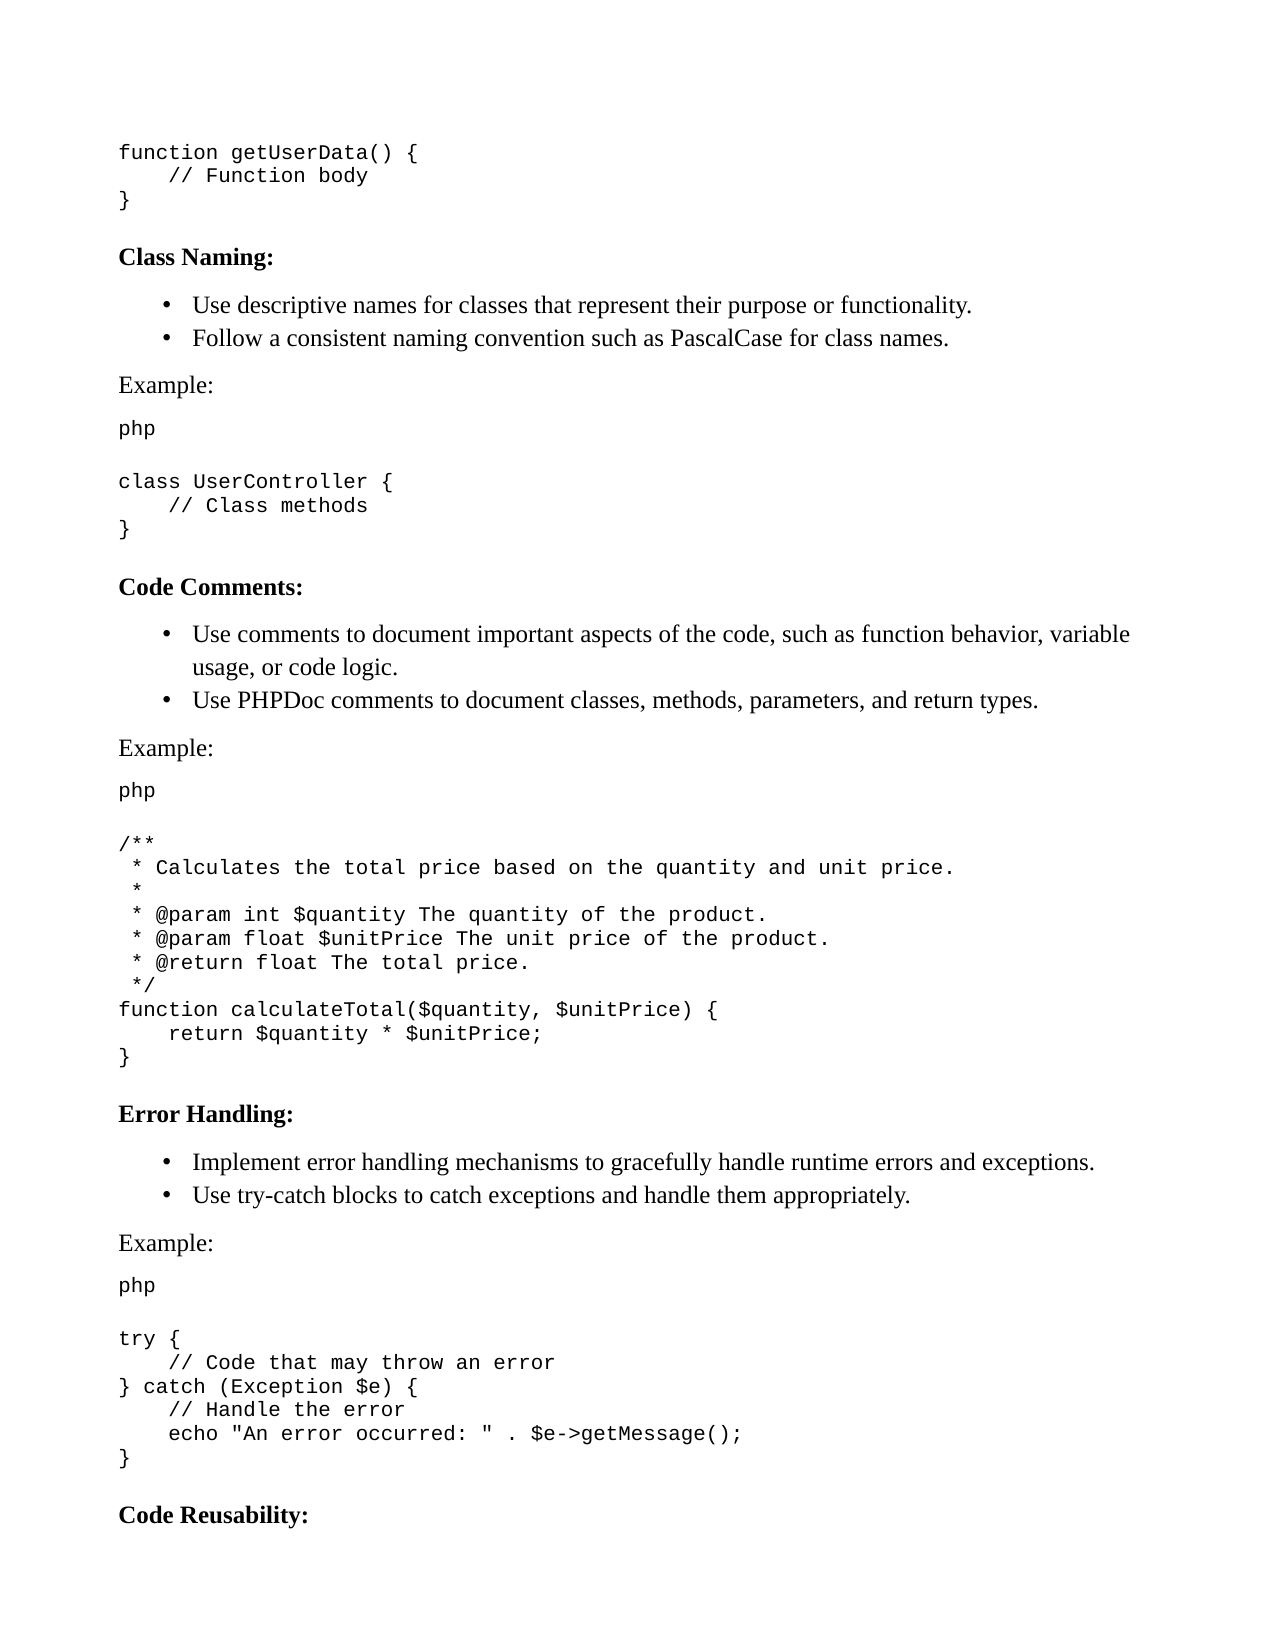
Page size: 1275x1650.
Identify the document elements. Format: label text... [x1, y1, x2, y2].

text } [118, 1447, 1157, 1470]
text try { [118, 1328, 1157, 1352]
text // Handle the error [118, 1399, 1157, 1423]
text } [118, 189, 1157, 213]
text php [118, 418, 1157, 442]
text Example: [118, 1228, 1157, 1256]
list Use PHPDoc comments to document classes, methods, parameters, and return types. [162, 685, 1157, 714]
text class UserController { [118, 471, 1157, 495]
text Code Comments: [118, 572, 1157, 600]
text function getUserData() { [118, 142, 1157, 165]
list Implement error handling mechanisms to gracefully handle runtime errors and exceptions. [162, 1147, 1157, 1176]
text Example: [118, 370, 1157, 399]
text // Class methods [118, 495, 1157, 518]
text /** [118, 833, 1157, 857]
list Use try-catch blocks to catch exceptions and handle them appropriately. [162, 1180, 1157, 1209]
text * Calculates the total price based on the quantity and unit price. [118, 857, 1157, 881]
text } [118, 518, 1157, 542]
text * [118, 881, 1157, 904]
text echo "An error occurred: " . $e->getMessage(); [118, 1423, 1157, 1447]
list Follow a consistent naming convention such as PascalCase for class names. [162, 323, 1157, 352]
text Example: [118, 733, 1157, 762]
text } [118, 1046, 1157, 1070]
list Use comments to document important aspects of the code, such as function behavior, variable usage, or code logic. [162, 619, 1157, 681]
text function calculateTotal($quantity, $unitPrice) { [118, 999, 1157, 1023]
text php [118, 780, 1157, 804]
text // Function body [118, 165, 1157, 189]
text } catch (Exception $e) { [118, 1376, 1157, 1399]
text */ [118, 975, 1157, 999]
text return $quantity * $unitPrice; [118, 1023, 1157, 1046]
text Error Handling: [118, 1099, 1157, 1128]
text * @return float The total price. [118, 952, 1157, 975]
text php [118, 1275, 1157, 1299]
text Code Reusability: [118, 1500, 1157, 1528]
text // Code that may throw an error [118, 1352, 1157, 1376]
text Class Naming: [118, 242, 1157, 271]
text * @param int $quantity The quantity of the product. [118, 904, 1157, 928]
text * @param float $unitPrice The unit price of the product. [118, 928, 1157, 952]
list Use descriptive names for classes that represent their purpose or functionality. [162, 290, 1157, 318]
